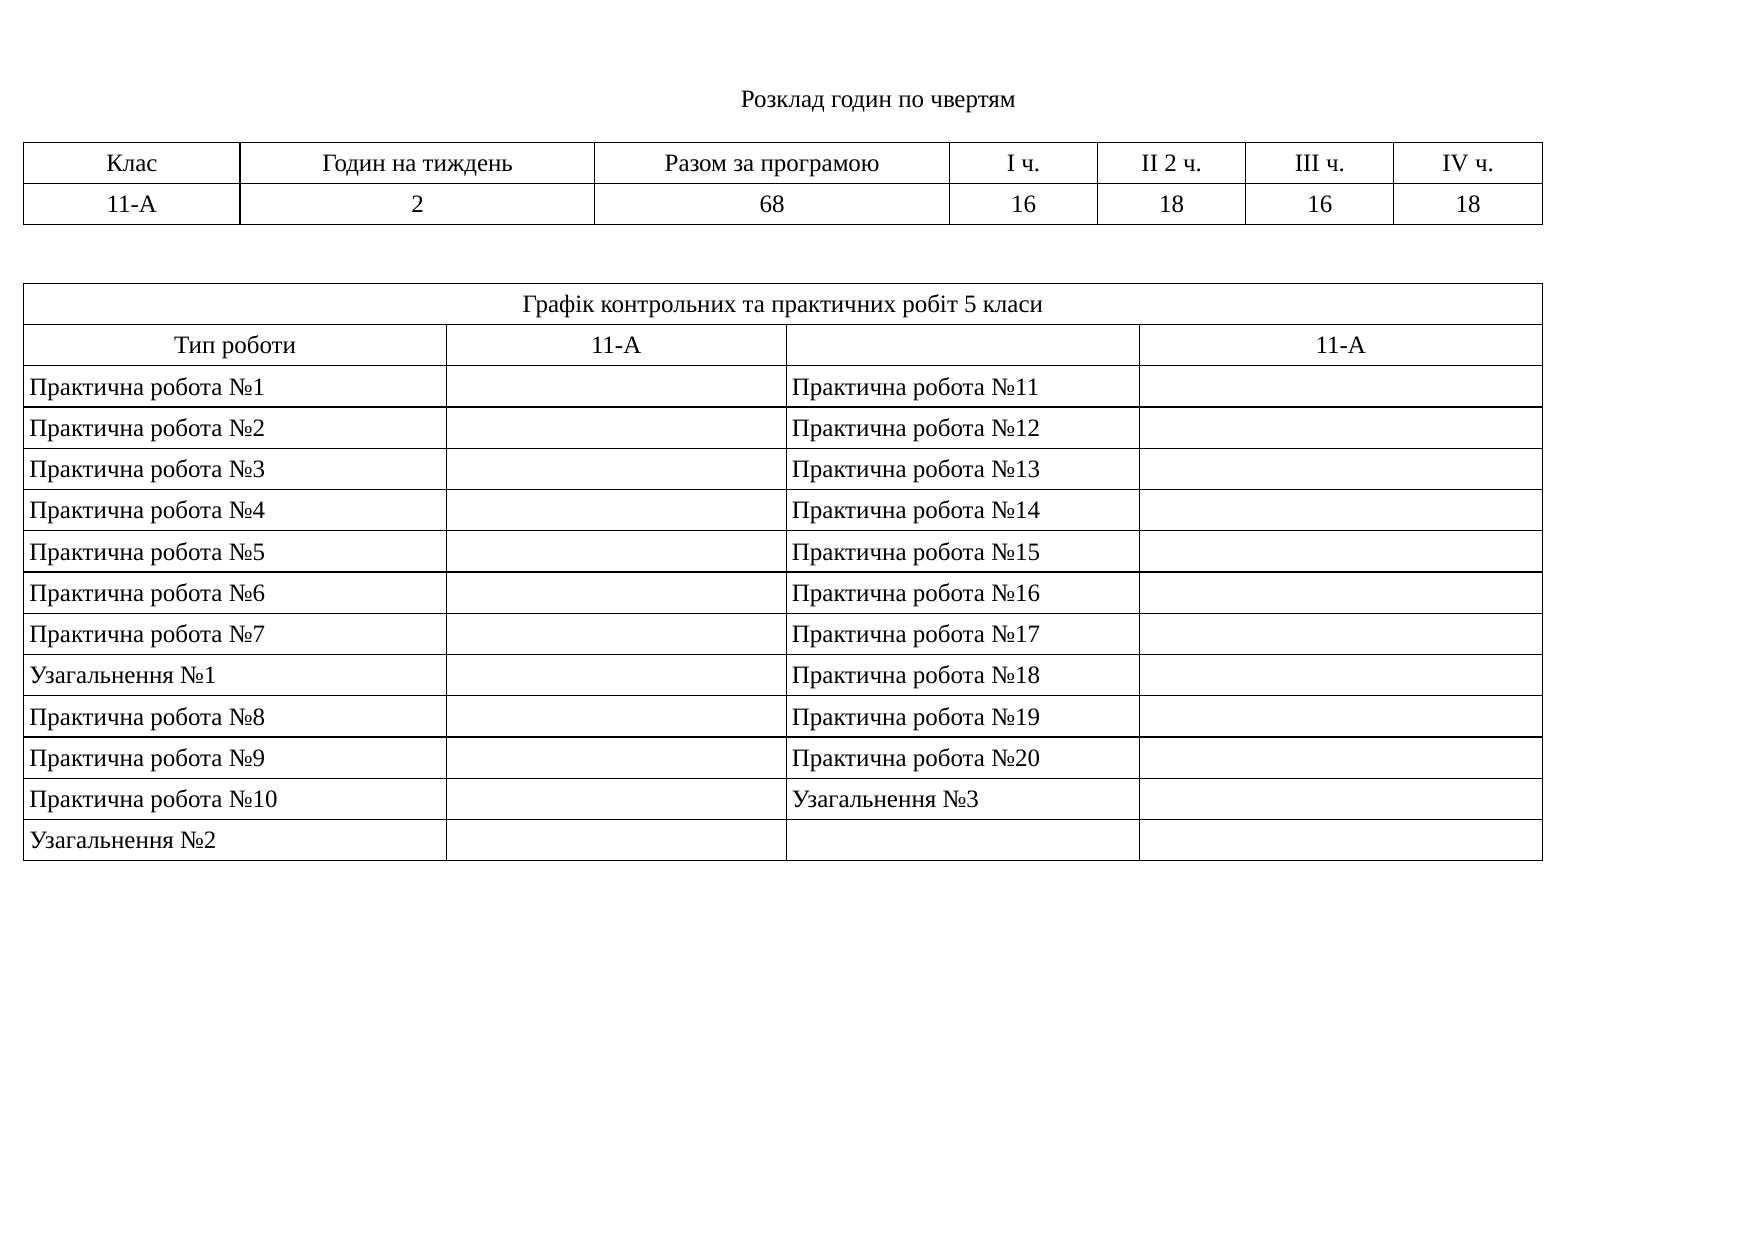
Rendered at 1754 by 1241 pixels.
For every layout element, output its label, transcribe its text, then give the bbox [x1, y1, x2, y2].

table_cell [787, 820, 1139, 860]
table_header Графік контрольних та практичних робіт 5 класи [24, 284, 1542, 324]
table_cell [447, 820, 786, 860]
table_cell Практична робота №19 [787, 696, 1139, 736]
table_cell Практична робота №2 [24, 408, 446, 448]
table_cell [447, 408, 786, 448]
table_cell [1140, 779, 1542, 819]
table_cell Практична робота №9 [24, 738, 446, 778]
table_cell 16 [950, 184, 1097, 224]
table_cell [1140, 573, 1542, 613]
table_cell [1140, 696, 1542, 736]
table_cell [447, 614, 786, 654]
table_cell Практична робота №11 [787, 366, 1139, 406]
table_cell [447, 779, 786, 819]
table_cell 18 [1098, 184, 1245, 224]
table_cell [787, 325, 1139, 365]
table_cell 11-А [1140, 325, 1542, 365]
table_cell Практична робота №7 [24, 614, 446, 654]
table_cell [447, 573, 786, 613]
table_cell Практична робота №15 [787, 531, 1139, 571]
table_cell 18 [1394, 184, 1542, 224]
table_cell [1140, 490, 1542, 530]
table_cell Практична робота №5 [24, 531, 446, 571]
table_cell Практична робота №16 [787, 573, 1139, 613]
table_cell 2 [241, 184, 594, 224]
table_cell [447, 738, 786, 778]
table_cell [447, 696, 786, 736]
table_cell 68 [595, 184, 949, 224]
table_cell Практична робота №17 [787, 614, 1139, 654]
table_cell Практична робота №1 [24, 366, 446, 406]
table_cell [447, 490, 786, 530]
table_cell Практична робота №3 [24, 449, 446, 489]
table_cell [1140, 408, 1542, 448]
table_header IV ч. [1394, 143, 1542, 183]
table_header II 2 ч. [1098, 143, 1245, 183]
table_cell 11-А [447, 325, 786, 365]
table_header Годин на тиждень [241, 143, 594, 183]
table_cell 16 [1246, 184, 1393, 224]
table_cell Узагальнення №3 [787, 779, 1139, 819]
table_cell [1140, 738, 1542, 778]
table_cell [1140, 366, 1542, 406]
table_cell Узагальнення №1 [24, 655, 446, 695]
table_cell [447, 366, 786, 406]
text Розклад годин по чвертям [19, 84, 1737, 113]
table_cell Практична робота №12 [787, 408, 1139, 448]
table_cell [1140, 655, 1542, 695]
table_header І ч. [950, 143, 1097, 183]
table_cell [1140, 614, 1542, 654]
table_header Разом за програмою [595, 143, 949, 183]
table_cell Практична робота №14 [787, 490, 1139, 530]
table_cell [1140, 531, 1542, 571]
table_cell Практична робота №20 [787, 738, 1139, 778]
table_cell [1140, 449, 1542, 489]
table_cell [447, 531, 786, 571]
table_header III ч. [1246, 143, 1393, 183]
table_cell Практична робота №18 [787, 655, 1139, 695]
table_cell Тип роботи [24, 325, 446, 365]
table_cell Практична робота №4 [24, 490, 446, 530]
table_cell Практична робота №13 [787, 449, 1139, 489]
table_cell [1140, 820, 1542, 860]
table_cell Практична робота №8 [24, 696, 446, 736]
table_cell Узагальнення №2 [24, 820, 446, 860]
table_header Клас [24, 143, 239, 183]
table_cell Практична робота №10 [24, 779, 446, 819]
table_cell 11-А [24, 184, 239, 224]
table_cell [447, 655, 786, 695]
table_cell Практична робота №6 [24, 573, 446, 613]
table_cell [447, 449, 786, 489]
